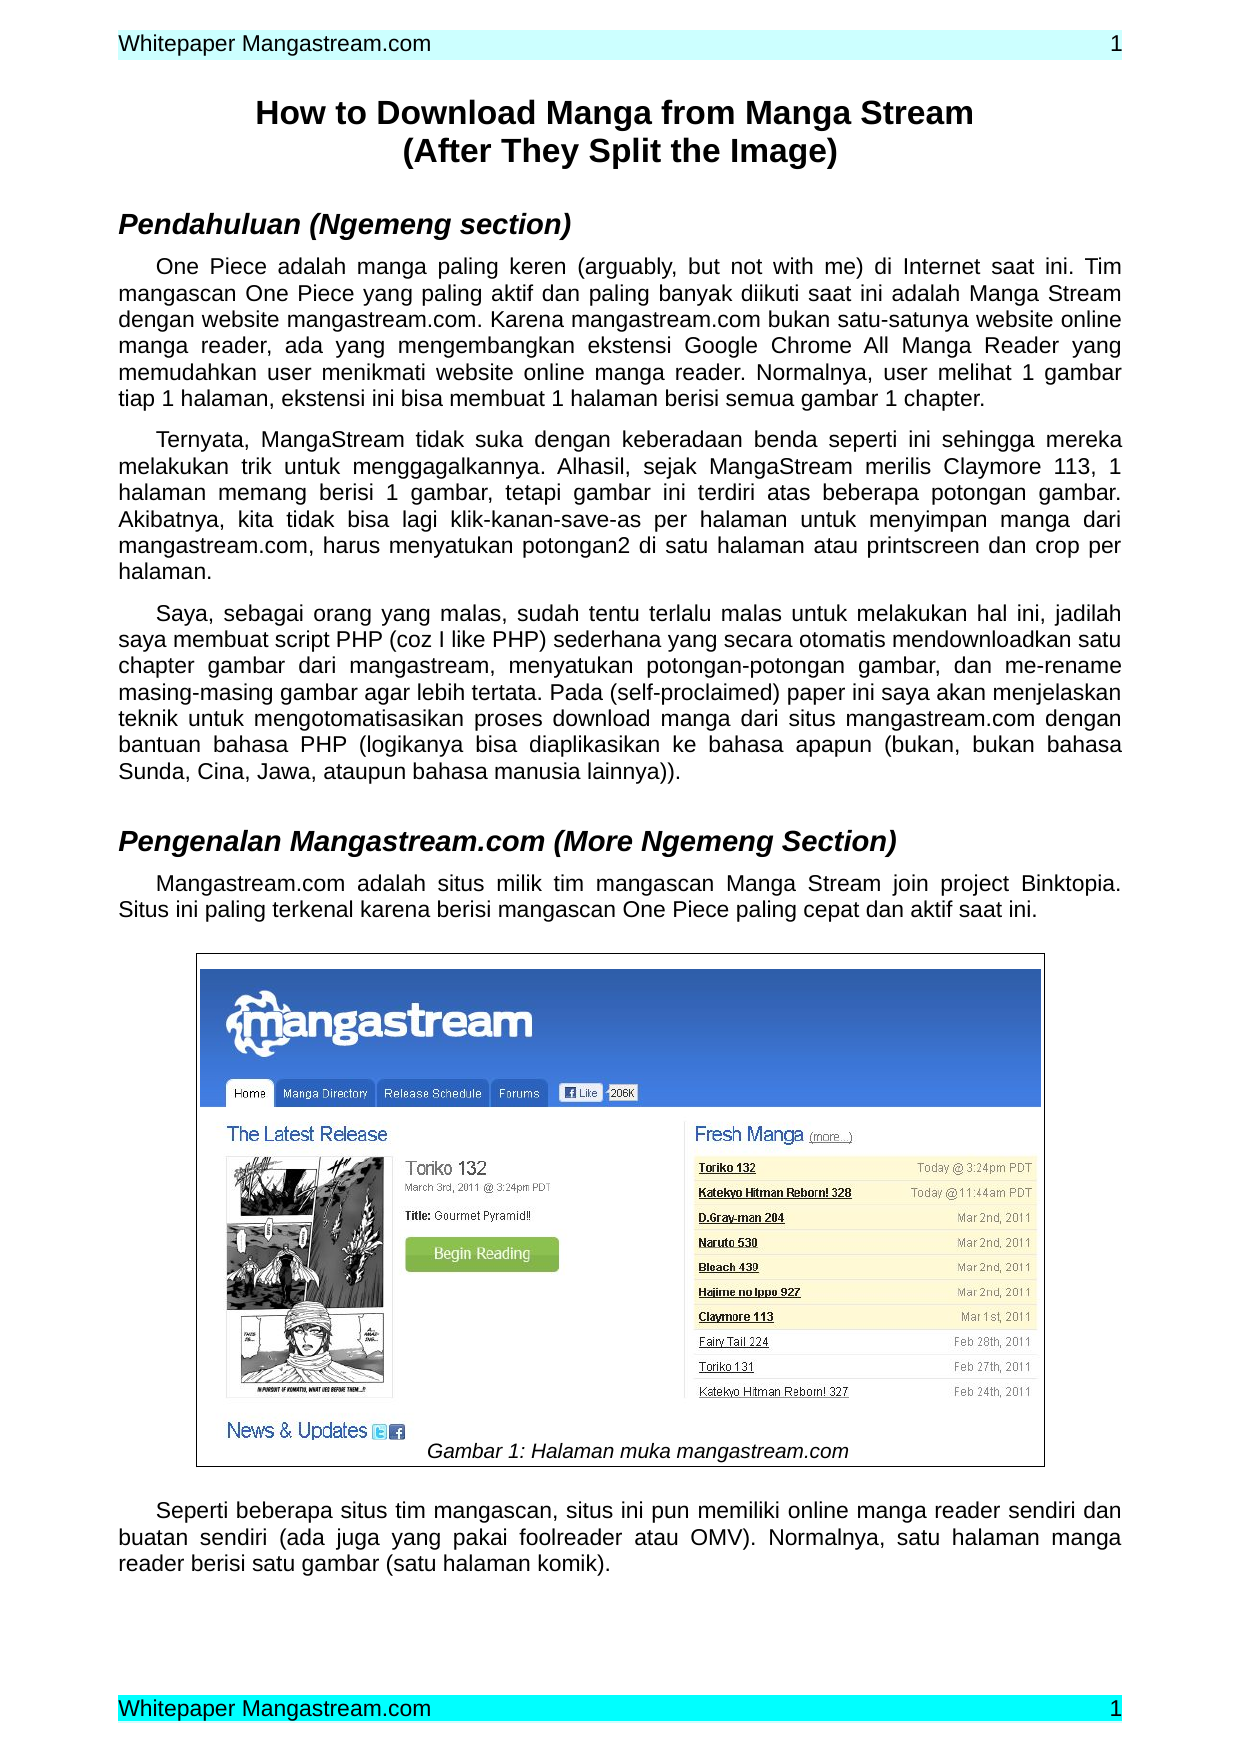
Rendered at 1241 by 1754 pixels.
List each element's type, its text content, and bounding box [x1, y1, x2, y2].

text Saya, sebagai orang yang malas, sudah tentu terlalu malas untuk melakukan hal ini, jadilah saya membuat script PHP (coz I like PHP) sederhana yang secara otomatis mendownloadkan satu chapter gambar dari mangastream, menyatukan potongan-potongan gambar, dan me-rename masing-masing gambar agar lebih tertata. Pada (self-proclaimed) paper ini saya akan menjelaskan teknik untuk mengotomatisasikan proses download manga dari situs mangastream.com dengan bantuan bahasa PHP (logikanya bisa diaplikasikan ke bahasa apapun (bukan, bukan bahasa Sunda, Cina, Jawa, ataupun bahasa manusia lainnya)). [118, 599, 1122, 784]
text One Piece adalah manga paling keren (arguably, but not with me) di Internet saat ini. Tim mangascan One Piece yang paling aktif dan paling banyak diikuti saat ini adalah Manga Stream dengan website mangastream.com. Karena mangastream.com bukan satu-satunya website online manga reader, ada yang mengembangkan ekstensi Google Chrome All Manga Reader yang memudahkan user menikmati website online manga reader. Normalnya, user melihat 1 gambar tiap 1 halaman, ekstensi ini bisa membuat 1 halaman berisi semua gambar 1 chapter. [118, 253, 1122, 411]
subtitle Pengenalan Mangastream.com (More Ngemeng Section) [118, 824, 1122, 858]
text Gambar 1: Halaman muka mangastream.com [200, 1440, 1041, 1463]
text Ternyata, MangaStream tidak suka dengan keberadaan benda seperti ini sehingga mereka melakukan trik untuk menggagalkannya. Alhasil, sejak MangaStream merilis Claymore 113, 1 halaman memang berisi 1 gambar, tetapi gambar ini terdiri atas beberapa potongan gambar. Akibatnya, kita tidak bisa lagi klik-kanan-save-as per halaman untuk menyimpan manga dari mangastream.com, harus menyatukan potongan2 di satu halaman atau printscreen dan crop per halaman. [118, 426, 1122, 584]
subtitle Pendahuluan (Ngemeng section) [118, 207, 1122, 241]
picture [200, 969, 1041, 1440]
subtitle How to Download Manga from Manga Stream (After They Split the Image) [117, 92, 1122, 170]
text Mangastream.com adalah situs milik tim mangascan Manga Stream join project Binktopia. Situs ini paling terkenal karena berisi mangascan One Piece paling cepat dan aktif saat ini. [118, 870, 1122, 923]
text Seperti beberapa situs tim mangascan, situs ini pun memiliki online manga reader sendiri dan buatan sendiri (ada juga yang pakai foolreader atau OMV). Normalnya, satu halaman manga reader berisi satu gambar (satu halaman komik). [118, 938, 1122, 1576]
